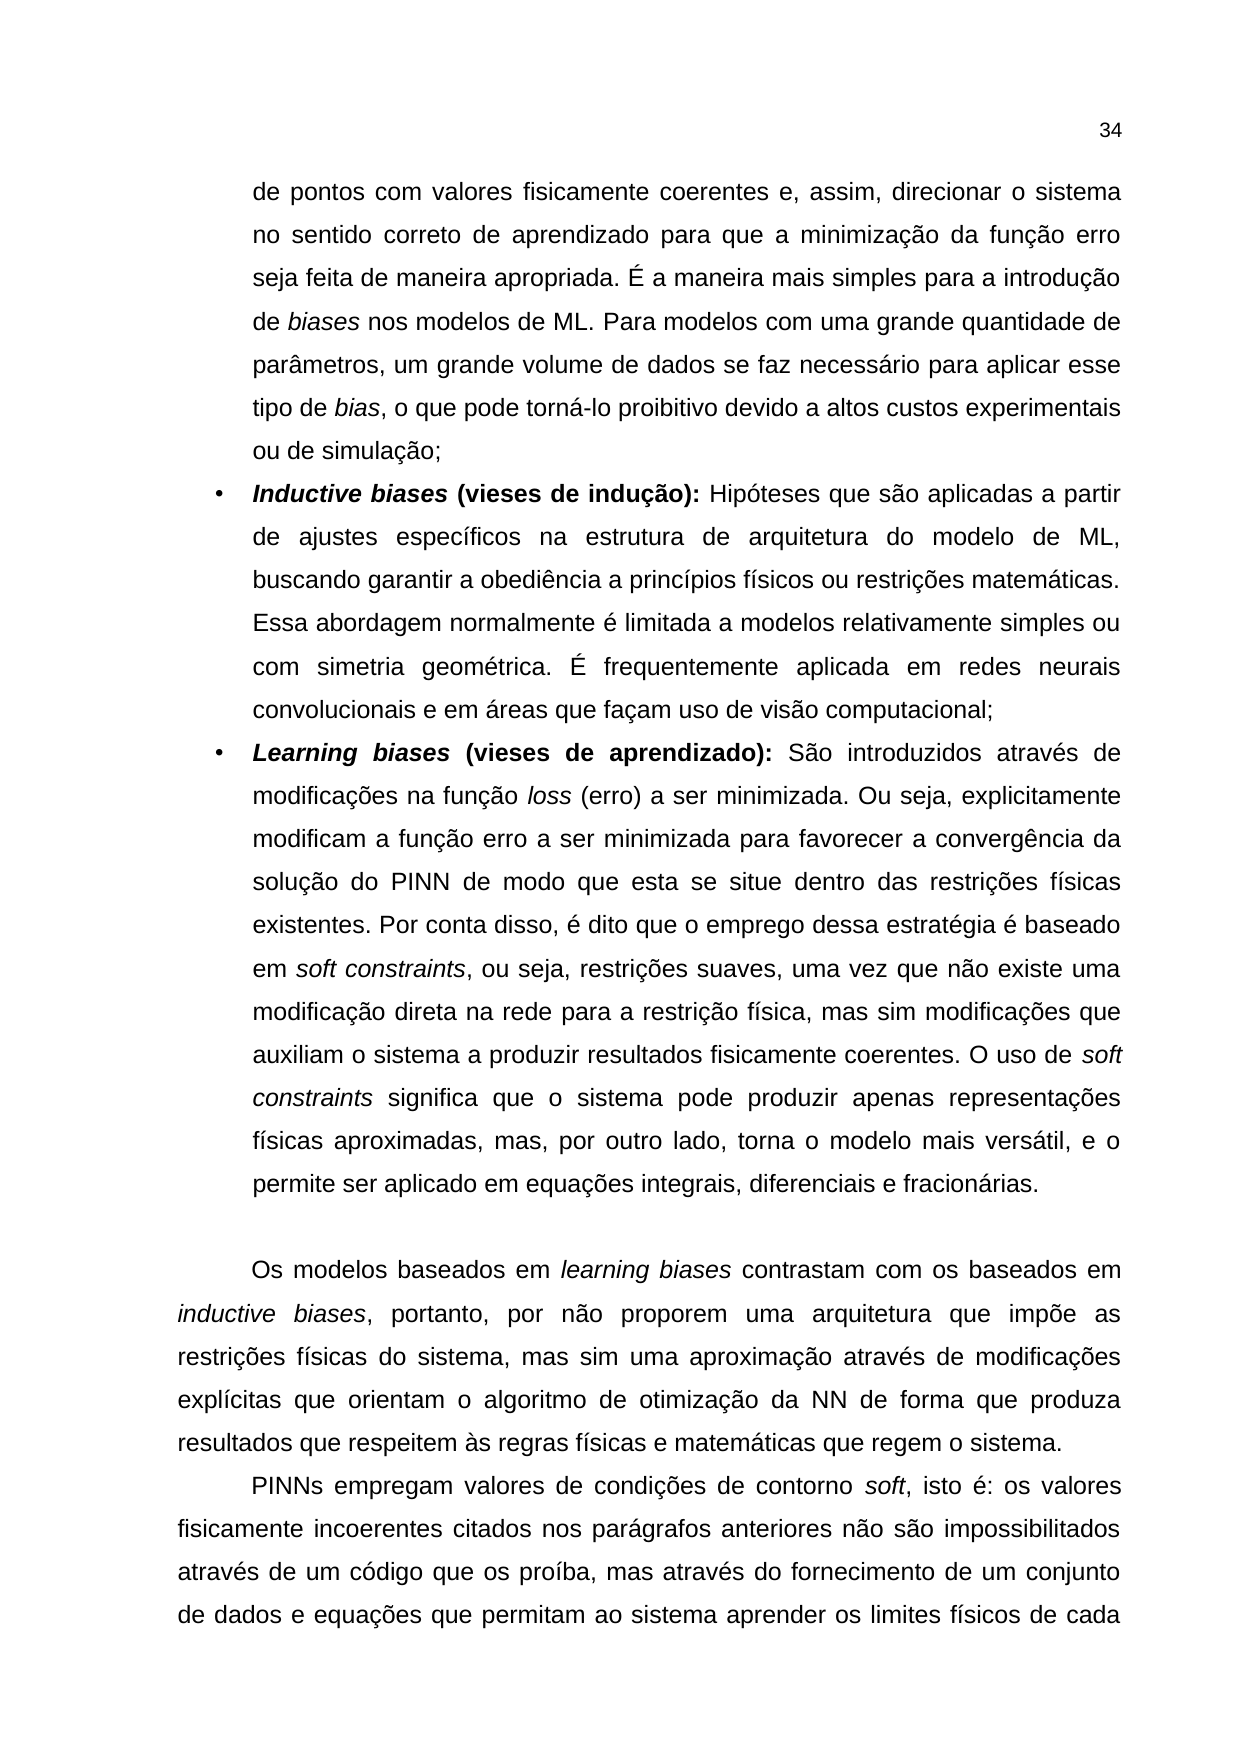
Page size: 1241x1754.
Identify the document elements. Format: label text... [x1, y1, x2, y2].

list Learning biases (vieses de aprendizado): São introduzidos através de modificações na função loss (erro) a ser minimizada. Ou seja, explicitamente modificam a função erro a ser minimizada para favorecer a convergência da solução do PINN de modo que esta se situe dentro das restrições físicas existentes. Por conta disso, é dito que o emprego dessa estratégia é baseado em soft constraints, ou seja, restrições suaves, uma vez que não existe uma modificação direta na rede para a restrição física, mas sim modificações que auxiliam o sistema a produzir resultados fisicamente coerentes. O uso de soft constraints significa que o sistema pode produzir apenas representações físicas aproximadas, mas, por outro lado, torna o modelo mais versátil, e o permite ser aplicado em equações integrais, diferenciais e fracionárias. [215, 738, 1122, 1198]
list de pontos com valores fisicamente coerentes e, assim, direcionar o sistema no sentido correto de aprendizado para que a minimização da função erro seja feita de maneira apropriada. É a maneira mais simples para a introdução de biases nos modelos de ML. Para modelos com uma grande quantidade de parâmetros, um grande volume de dados se faz necessário para aplicar esse tipo de bias, o que pode torná-lo proibitivo devido a altos custos experimentais ou de simulação; [215, 177, 1122, 464]
list Inductive biases (vieses de indução): Hipóteses que são aplicadas a partir de ajustes específicos na estrutura de arquitetura do modelo de ML, buscando garantir a obediência a princípios físicos ou restrições matemáticas. Essa abordagem normalmente é limitada a modelos relativamente simples ou com simetria geométrica. É frequentemente aplicada em redes neurais convolucionais e em áreas que façam uso de visão computacional; [215, 479, 1122, 723]
text PINNs empregam valores de condições de contorno soft, isto é: os valores fisicamente incoerentes citados nos parágrafos anteriores não são impossibilitados através de um código que os proíba, mas através do fornecimento de um conjunto de dados e equações que permitam ao sistema aprender os limites físicos de cada [177, 1471, 1122, 1629]
text Os modelos baseados em learning biases contrastam com os baseados em inductive biases, portanto, por não proporem uma arquitetura que impõe as restrições físicas do sistema, mas sim uma aproximação através de modificações explícitas que orientam o algoritmo de otimização da NN de forma que produza resultados que respeitem às regras físicas e matemáticas que regem o sistema. [177, 1255, 1122, 1457]
